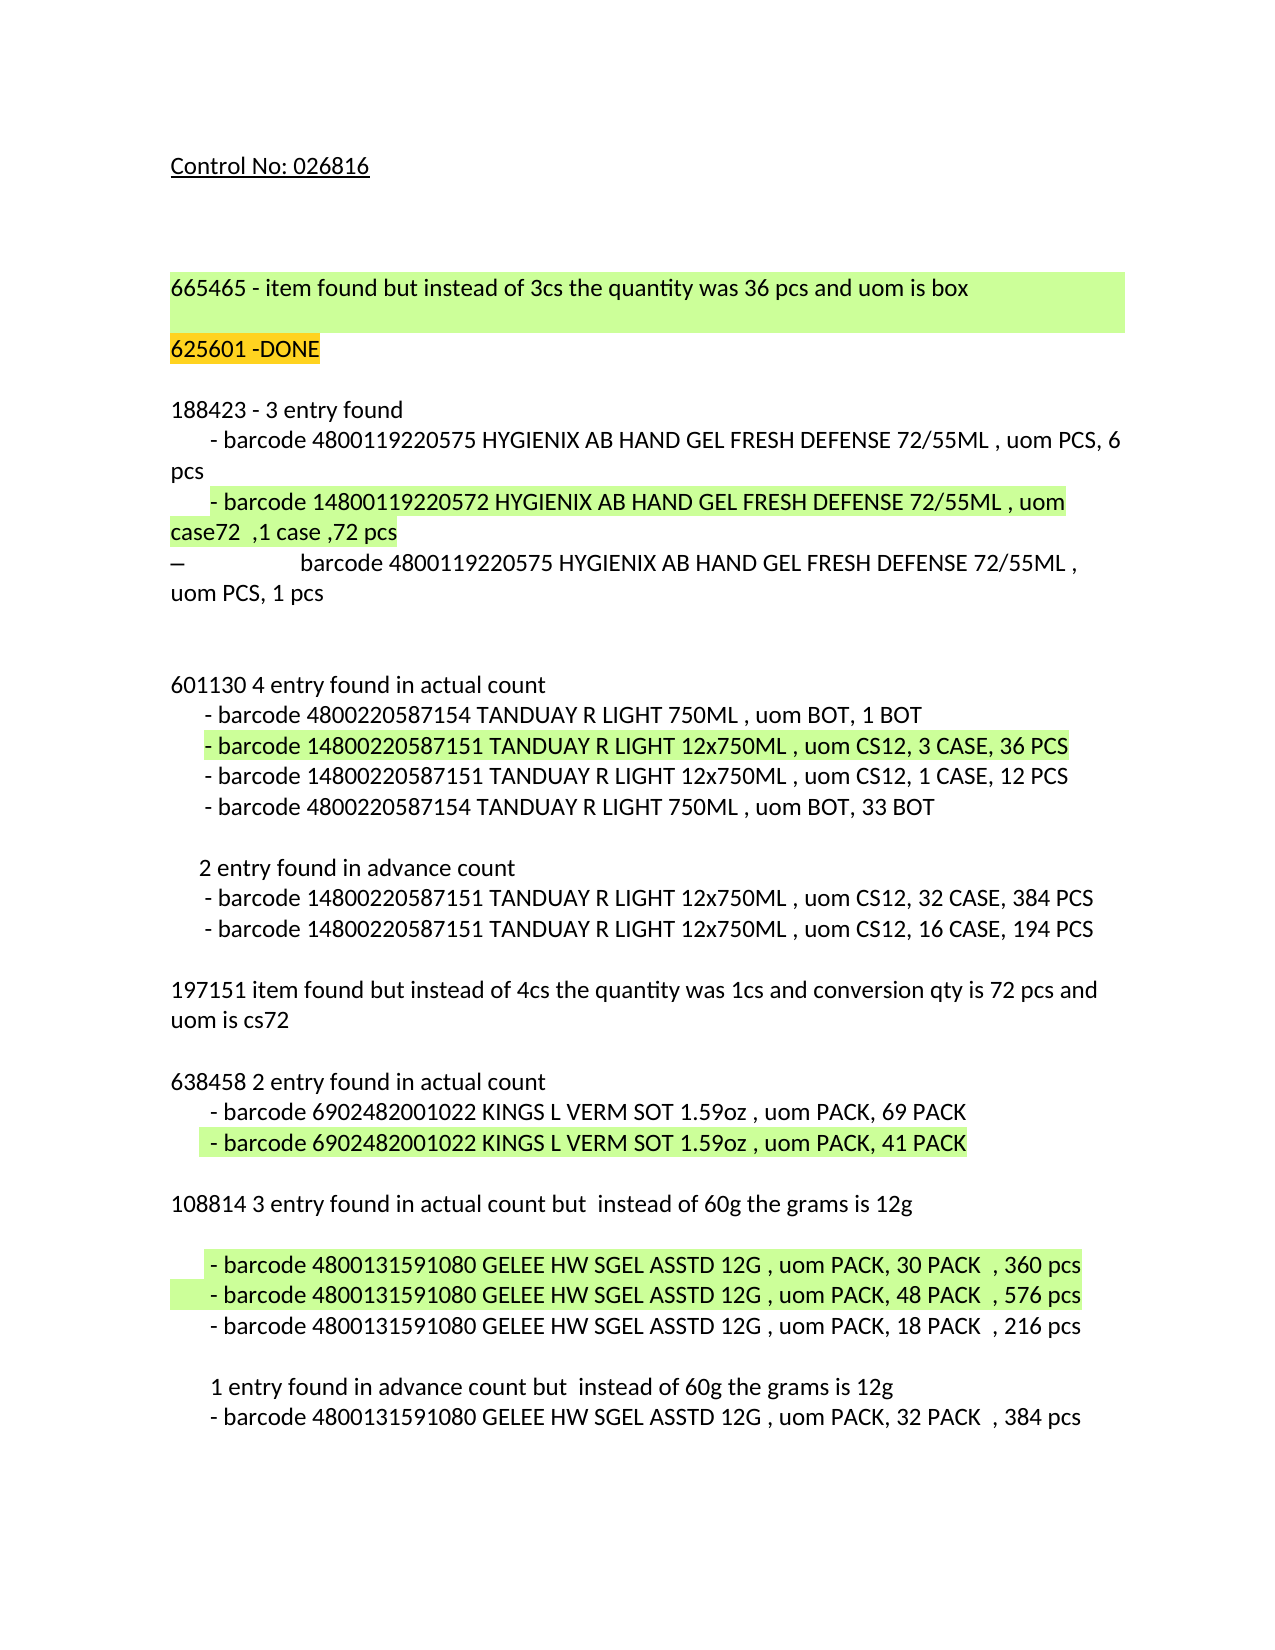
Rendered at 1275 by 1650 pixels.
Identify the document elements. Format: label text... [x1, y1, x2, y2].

text 188423 - 3 entry found [170, 394, 1125, 425]
text Control No: 026816 [170, 150, 1125, 181]
text 2 entry found in advance count [170, 852, 1125, 882]
text 665465 - item found but instead of 3cs the quantity was 36 pcs and uom is box [170, 272, 1125, 303]
text - barcode 4800131591080 GELEE HW SGEL ASSTD 12G , uom PACK, 32 PACK , 384 pcs [170, 1401, 1125, 1432]
text - barcode 4800220587154 TANDUAY R LIGHT 750ML , uom BOT, 1 BOT [170, 699, 1125, 730]
text - barcode 14800220587151 TANDUAY R LIGHT 12x750ML , uom CS12, 3 CASE, 36 PCS [170, 730, 1125, 760]
text 1 entry found in advance count but instead of 60g the grams is 12g [170, 1371, 1125, 1401]
text 625601 -DONE [170, 333, 1125, 364]
text - barcode 4800131591080 GELEE HW SGEL ASSTD 12G , uom PACK, 18 PACK , 216 pcs [170, 1310, 1125, 1340]
text 108814 3 entry found in actual count but instead of 60g the grams is 12g [170, 1188, 1125, 1218]
text - barcode 4800131591080 GELEE HW SGEL ASSTD 12G , uom PACK, 48 PACK , 576 pcs [170, 1279, 1125, 1310]
text 197151 item found but instead of 4cs the quantity was 1cs and conversion qty is 72 pcs and uom is cs72 [170, 974, 1125, 1035]
text 601130 4 entry found in actual count [170, 669, 1125, 699]
text - barcode 14800220587151 TANDUAY R LIGHT 12x750ML , uom CS12, 16 CASE, 194 PCS [170, 913, 1125, 943]
text - barcode 4800131591080 GELEE HW SGEL ASSTD 12G , uom PACK, 30 PACK , 360 pcs [170, 1249, 1125, 1279]
text - barcode 14800220587151 TANDUAY R LIGHT 12x750ML , uom CS12, 1 CASE, 12 PCS [170, 760, 1125, 791]
text - barcode 6902482001022 KINGS L VERM SOT 1.59oz , uom PACK, 41 PACK [170, 1127, 1125, 1157]
text - barcode 14800220587151 TANDUAY R LIGHT 12x750ML , uom CS12, 32 CASE, 384 PCS [170, 882, 1125, 913]
list barcode 4800119220575 HYGIENIX AB HAND GEL FRESH DEFENSE 72/55ML , uom PCS, 1 pcs [170, 547, 1125, 608]
text 638458 2 entry found in actual count [170, 1066, 1125, 1096]
text - barcode 6902482001022 KINGS L VERM SOT 1.59oz , uom PACK, 69 PACK [170, 1096, 1125, 1127]
text - barcode 4800220587154 TANDUAY R LIGHT 750ML , uom BOT, 33 BOT [170, 791, 1125, 821]
text - barcode 4800119220575 HYGIENIX AB HAND GEL FRESH DEFENSE 72/55ML , uom PCS, 6 pcs [170, 425, 1125, 486]
text - barcode 14800119220572 HYGIENIX AB HAND GEL FRESH DEFENSE 72/55ML , uom case72 ,1 case ,72 pcs [170, 486, 1125, 547]
